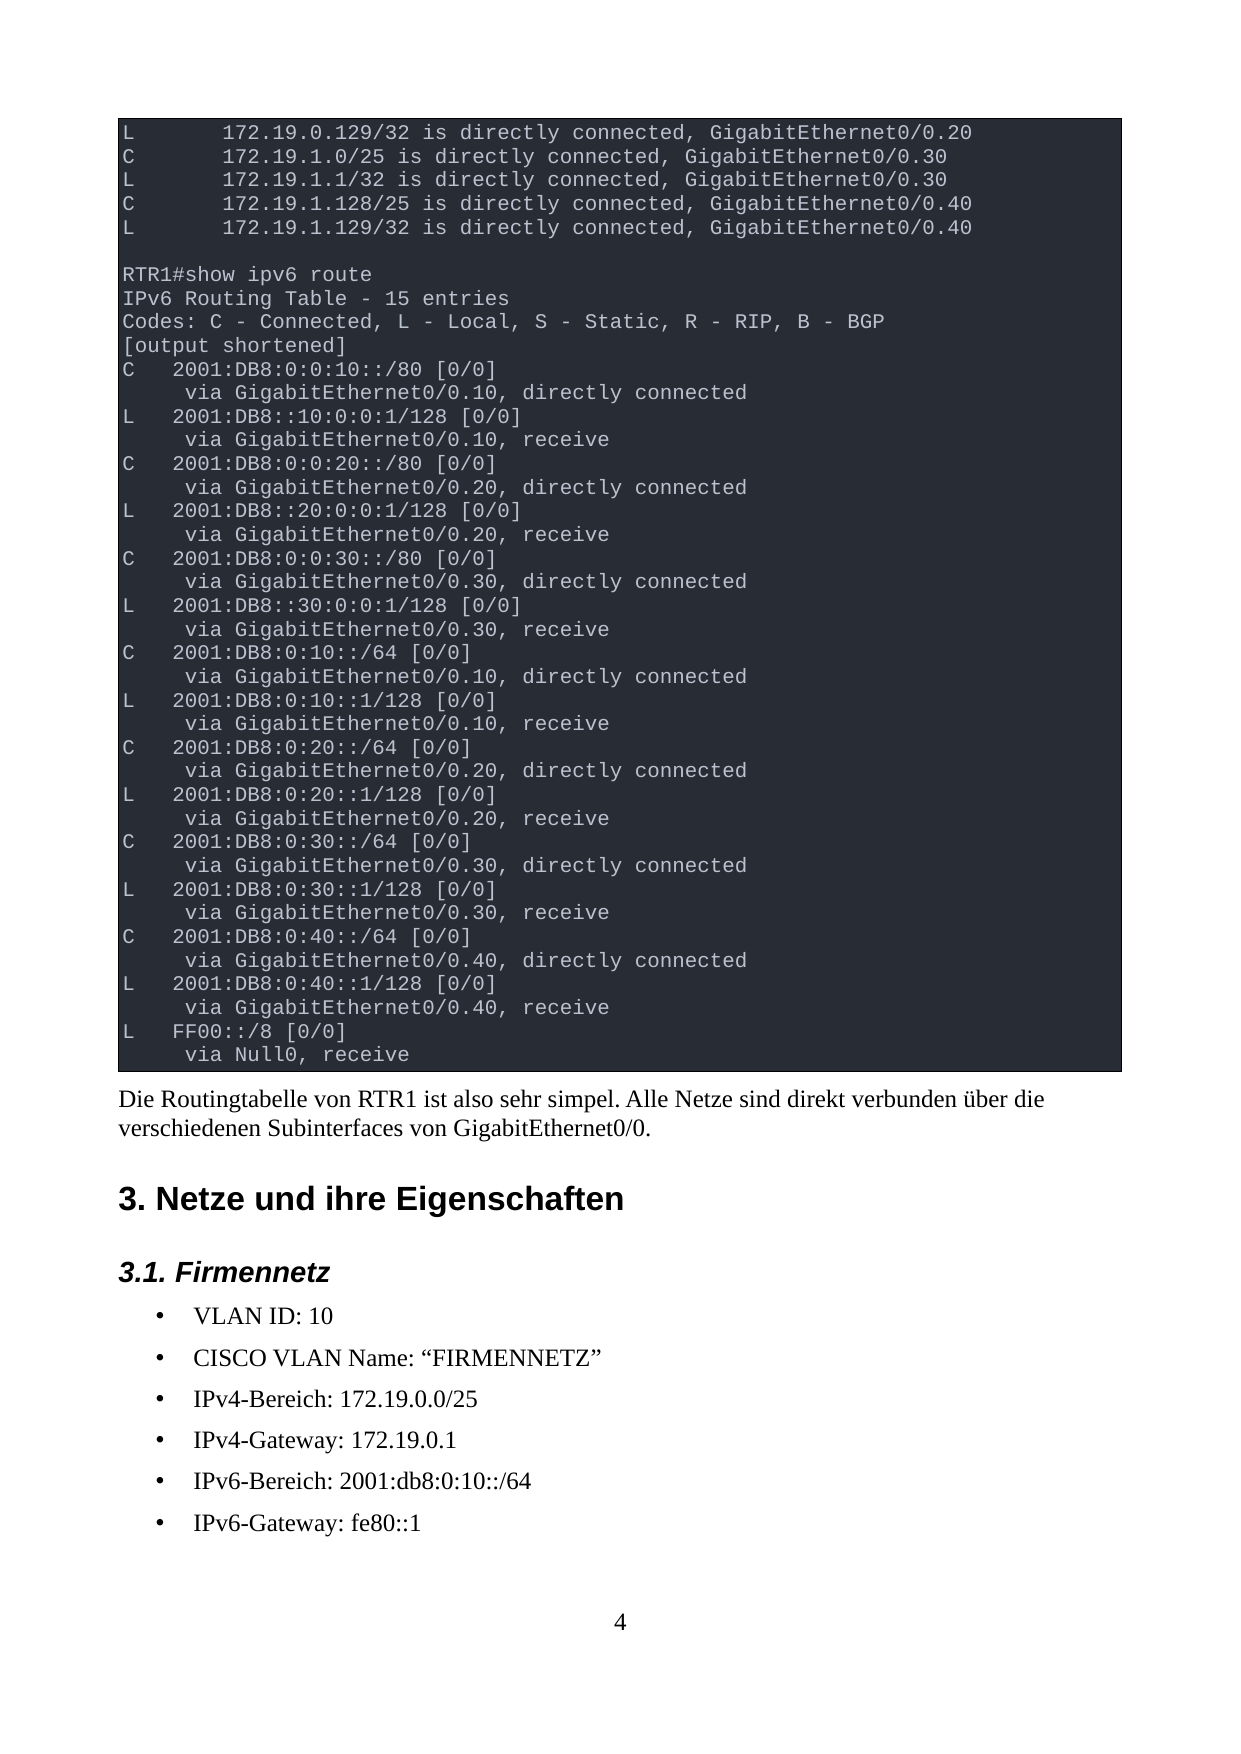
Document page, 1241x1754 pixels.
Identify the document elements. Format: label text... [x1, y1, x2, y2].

text via GigabitEthernet0/0.20, receive [119, 804, 1121, 827]
list VLAN ID: 10 [156, 1301, 1122, 1330]
text via GigabitEthernet0/0.10, receive [119, 426, 1121, 449]
list IPv4-Bereich: 172.19.0.0/25 [156, 1384, 1122, 1413]
text L 2001:DB8:0:10::1/128 [0/0] [119, 686, 1121, 709]
list IPv4-Gateway: 172.19.0.1 [156, 1425, 1122, 1454]
text via GigabitEthernet0/0.10, receive [119, 709, 1121, 733]
text L 172.19.1.129/32 is directly connected, GigabitEthernet0/0.40 [119, 213, 1121, 236]
text L 2001:DB8::10:0:0:1/128 [0/0] [119, 402, 1121, 426]
subtitle Firmennetz [118, 1255, 1122, 1289]
text C 2001:DB8:0:30::/64 [0/0] [119, 827, 1121, 851]
subtitle Netze und ihre Eigenschaften [118, 1179, 1122, 1218]
text via GigabitEthernet0/0.20, directly connected [119, 473, 1121, 496]
text L 172.19.1.1/32 is directly connected, GigabitEthernet0/0.30 [119, 165, 1121, 189]
text [output shortened] [119, 331, 1121, 354]
text via GigabitEthernet0/0.30, receive [119, 898, 1121, 922]
text via GigabitEthernet0/0.30, receive [119, 615, 1121, 638]
text L 2001:DB8:0:30::1/128 [0/0] [119, 875, 1121, 898]
text C 2001:DB8:0:40::/64 [0/0] [119, 922, 1121, 946]
text L 2001:DB8:0:40::1/128 [0/0] [119, 969, 1121, 993]
text L FF00::/8 [0/0] [119, 1017, 1121, 1040]
text C 2001:DB8:0:10::/64 [0/0] [119, 638, 1121, 662]
text C 2001:DB8:0:0:30::/80 [0/0] [119, 544, 1121, 567]
text C 2001:DB8:0:0:10::/80 [0/0] [119, 354, 1121, 378]
text via GigabitEthernet0/0.10, directly connected [119, 378, 1121, 402]
text via Null0, receive [119, 1040, 1121, 1071]
list IPv6-Bereich: 2001:db8:0:10::/64 [156, 1466, 1122, 1495]
list IPv6-Gateway: fe80::1 [156, 1508, 1122, 1536]
text via GigabitEthernet0/0.30, directly connected [119, 567, 1121, 591]
text via GigabitEthernet0/0.40, directly connected [119, 946, 1121, 969]
text RTR1#show ipv6 route [119, 260, 1121, 284]
text via GigabitEthernet0/0.40, receive [119, 993, 1121, 1017]
text IPv6 Routing Table - 15 entries [119, 284, 1121, 307]
text C 2001:DB8:0:0:20::/80 [0/0] [119, 449, 1121, 473]
list CISCO VLAN Name: “FIRMENNETZ” [156, 1343, 1122, 1371]
text C 2001:DB8:0:20::/64 [0/0] [119, 733, 1121, 757]
text L 172.19.0.129/32 is directly connected, GigabitEthernet0/0.20 [119, 119, 1121, 142]
text via GigabitEthernet0/0.20, directly connected [119, 757, 1121, 780]
text C 172.19.1.0/25 is directly connected, GigabitEthernet0/0.30 [119, 142, 1121, 165]
text L 2001:DB8::30:0:0:1/128 [0/0] [119, 591, 1121, 615]
text via GigabitEthernet0/0.30, directly connected [119, 851, 1121, 875]
text Codes: C - Connected, L - Local, S - Static, R - RIP, B - BGP [119, 307, 1121, 331]
text C 172.19.1.128/25 is directly connected, GigabitEthernet0/0.40 [119, 189, 1121, 213]
text via GigabitEthernet0/0.10, directly connected [119, 662, 1121, 686]
text via GigabitEthernet0/0.20, receive [119, 520, 1121, 544]
text L 2001:DB8::20:0:0:1/128 [0/0] [119, 496, 1121, 520]
text L 2001:DB8:0:20::1/128 [0/0] [119, 780, 1121, 804]
text Die Routingtabelle von RTR1 ist also sehr simpel. Alle Netze sind direkt verbunden über die verschiedenen Subinterfaces von GigabitEthernet0/0. [118, 1084, 1122, 1142]
